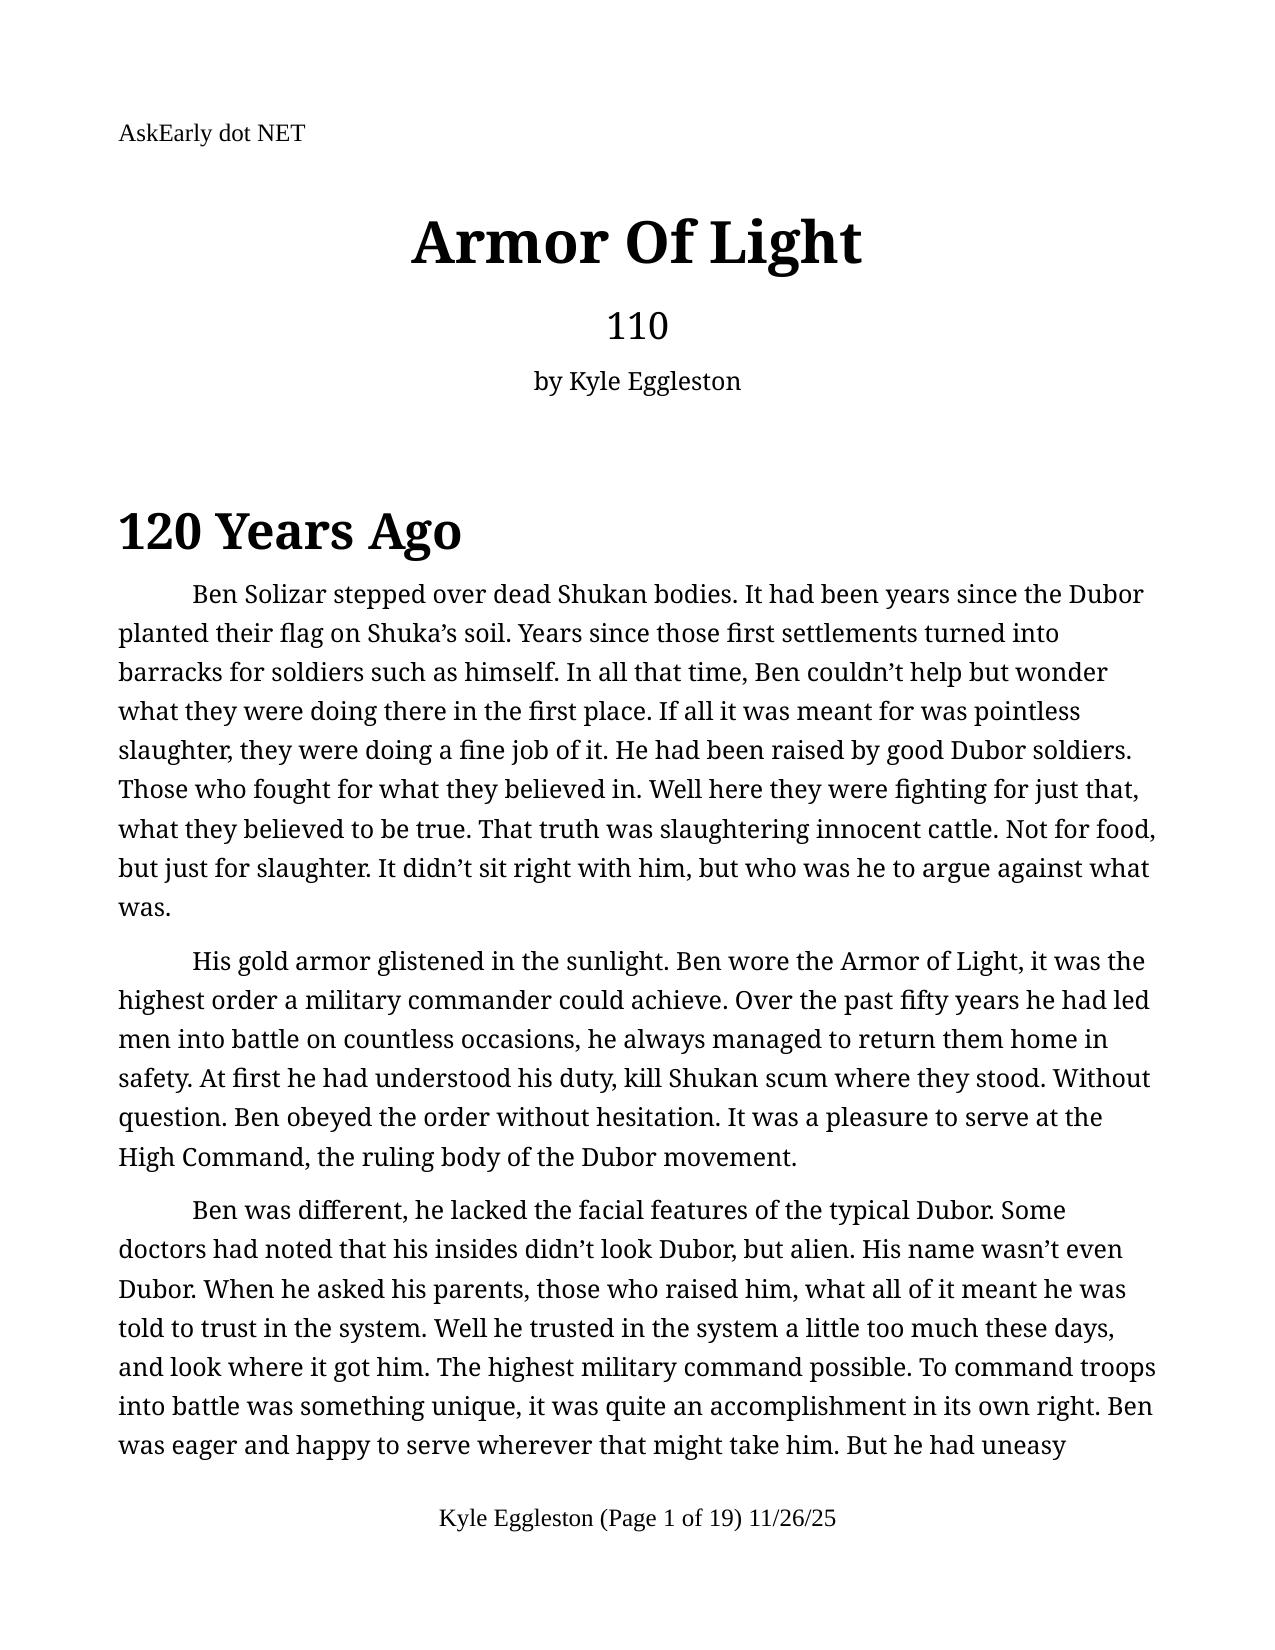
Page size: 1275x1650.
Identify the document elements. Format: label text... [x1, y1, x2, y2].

subtitle 110 [118, 299, 1157, 351]
subtitle 120 Years Ago [118, 496, 1157, 564]
text Ben Solizar stepped over dead Shukan bodies. It had been years since the Dubor planted their flag on Shuka’s soil. Years since those first settlements turned into barracks for soldiers such as himself. In all that time, Ben couldn’t help but wonder what they were doing there in the first place. If all it was meant for was pointless slaughter, they were doing a fine job of it. He had been raised by good Dubor soldiers. Those who fought for what they believed in. Well here they were fighting for just that, what they believed to be true. That truth was slaughtering innocent cattle. Not for food, but just for slaughter. It didn’t sit right with him, but who was he to argue against what was. [118, 576, 1157, 924]
text Ben was different, he lacked the facial features of the typical Dubor. Some doctors had noted that his insides didn’t look Dubor, but alien. His name wasn’t even Dubor. When he asked his parents, those who raised him, what all of it meant he was told to trust in the system. Well he trusted in the system a little too much these days, and look where it got him. The highest military command possible. To command troops into battle was something unique, it was quite an accomplishment in its own right. Ben was eager and happy to serve wherever that might take him. But he had uneasy [118, 1193, 1157, 1462]
text His gold armor glistened in the sunlight. Ben wore the Armor of Light, it was the highest order a military commander could achieve. Over the past fifty years he had led men into battle on countless occasions, he always managed to return them home in safety. At first he had understood his duty, kill Shukan scum where they stood. Without question. Ben obeyed the order without hesitation. It was a pleasure to serve at the High Command, the ruling body of the Dubor movement. [118, 943, 1157, 1173]
title Armor Of Light [118, 201, 1157, 281]
text by Kyle Eggleston [118, 363, 1157, 397]
